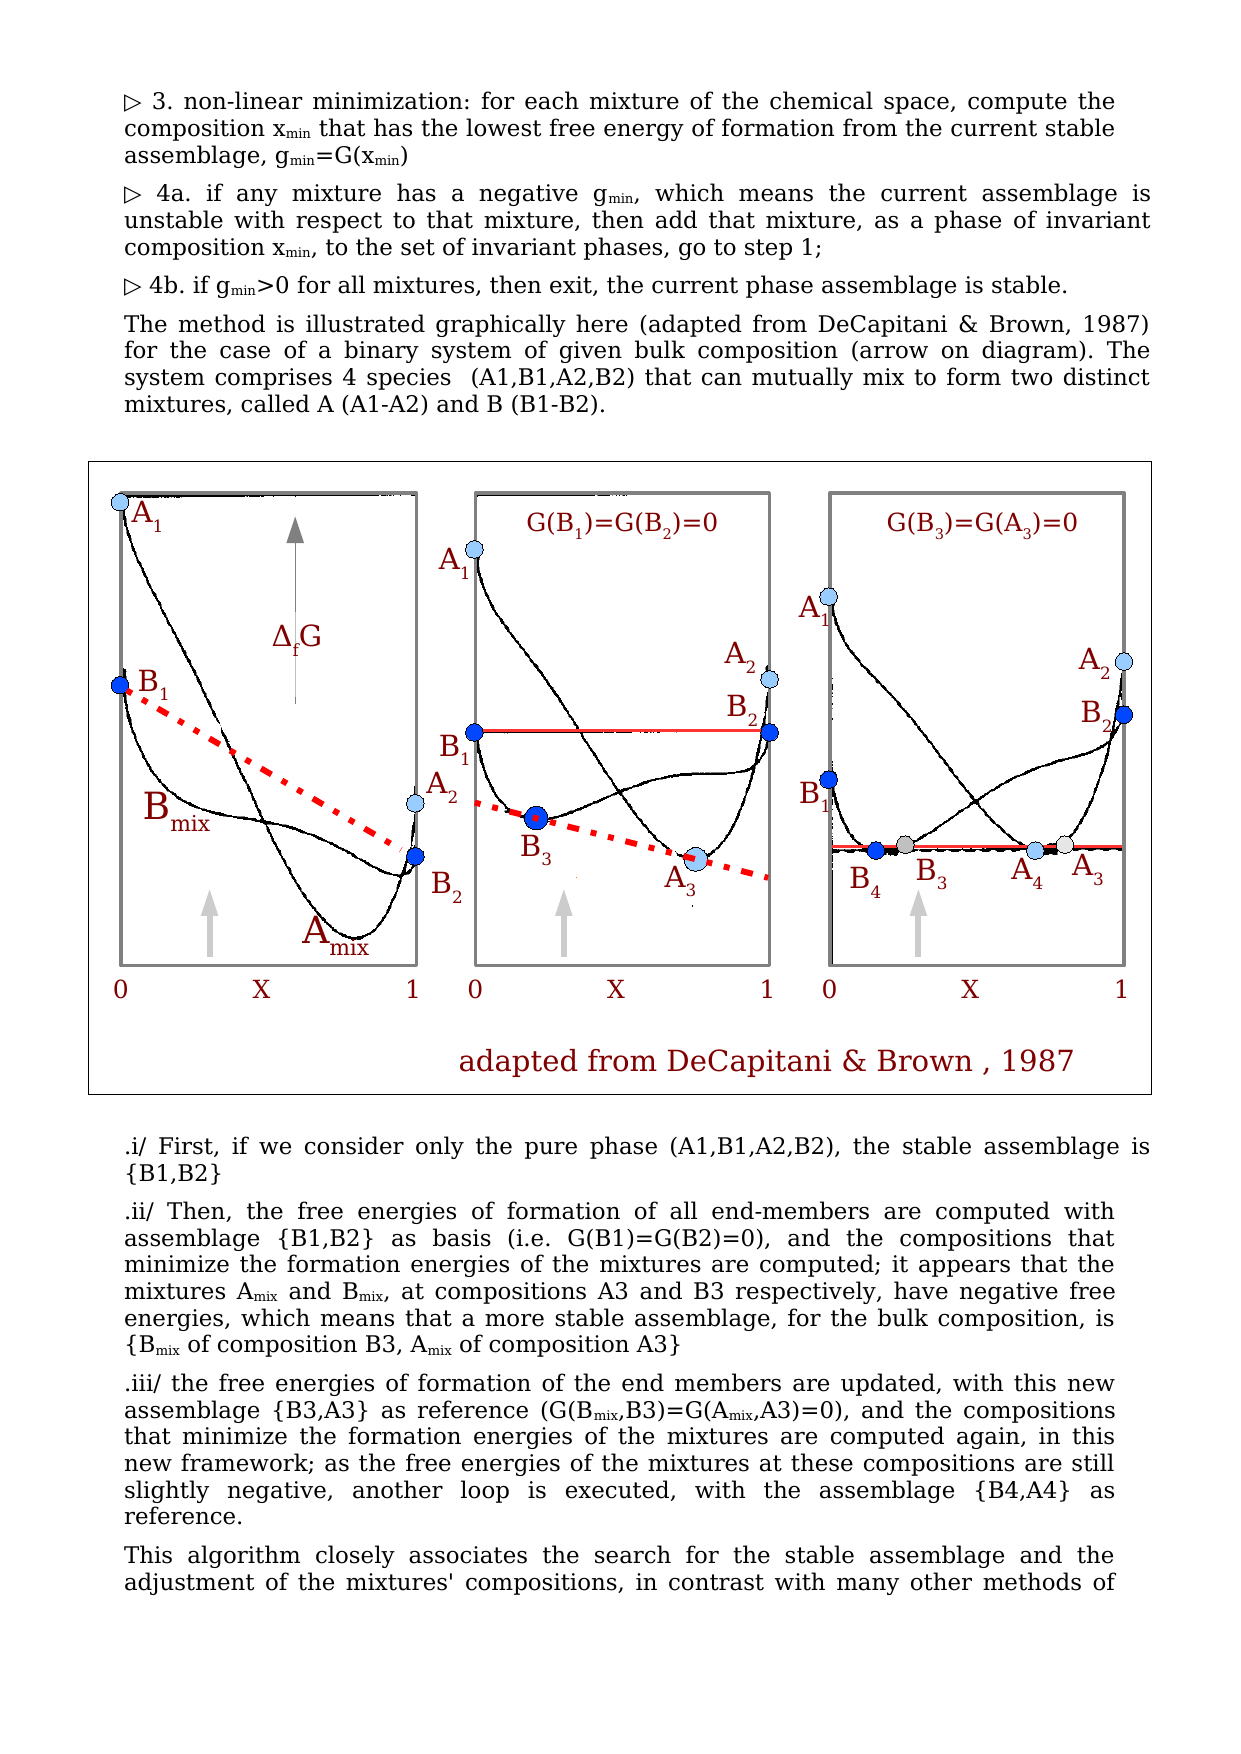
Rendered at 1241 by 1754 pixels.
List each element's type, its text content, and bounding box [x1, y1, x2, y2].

text .ii/ Then, the free energies of formation of all end-members are computed with assemblage {B1,B2} as basis (i.e. G(B1)=G(B2)=0), and the compositions that minimize the formation energies of the mixtures are computed; it appears that the mixtures Amix and Bmix, at compositions A3 and B3 respectively, have negative free energies, which means that a more stable assemblage, for the bulk composition, is {Bmix of composition B3, Amix of composition A3} [124, 1198, 1116, 1358]
text The method is illustrated graphically here (adapted from DeCapitani & Brown, 1987) for the case of a binary system of given bulk composition (arrow on diagram). The system comprises 4 species (A1,B1,A2,B2) that can mutually mix to form two distinct mixtures, called A (A1-A2) and B (B1-B2). [124, 311, 1152, 417]
text This algorithm closely associates the search for the stable assemblage and the adjustment of the mixtures' compositions, in contrast with many other methods of [124, 1542, 1116, 1595]
text ▷ 4b. if gmin>0 for all mixtures, then exit, the current phase assemblage is stable. [124, 272, 1152, 299]
picture [123, 495, 415, 964]
text ▷ 3. non-linear minimization: for each mixture of the chemical space, compute the composition xmin that has the lowest free energy of formation from the current stable assemblage, gmin=G(xmin) [124, 88, 1116, 168]
text ▷ 4a. if any mixture has a negative gmin, which means the current assemblage is unstable with respect to that mixture, then add that mixture, as a phase of invariant composition xmin, to the set of invariant phases, go to step 1; [124, 180, 1152, 260]
text .i/ First, if we consider only the pure phase (A1,B1,A2,B2), the stable assemblage is {B1,B2} [124, 1133, 1152, 1186]
picture [832, 495, 1122, 845]
picture [832, 848, 1122, 964]
text .iii/ the free energies of formation of the end members are updated, with this new assemblage {B3,A3} as reference (G(Bmix,B3)=G(Amix,A3)=0), and the compositions that minimize the formation energies of the mixtures are computed again, in this new framework; as the free energies of the mixtures at these compositions are still slightly negative, another loop is executed, with the assemblage {B4,A4} as reference. [124, 1370, 1116, 1530]
picture [477, 732, 768, 964]
picture [477, 495, 768, 729]
